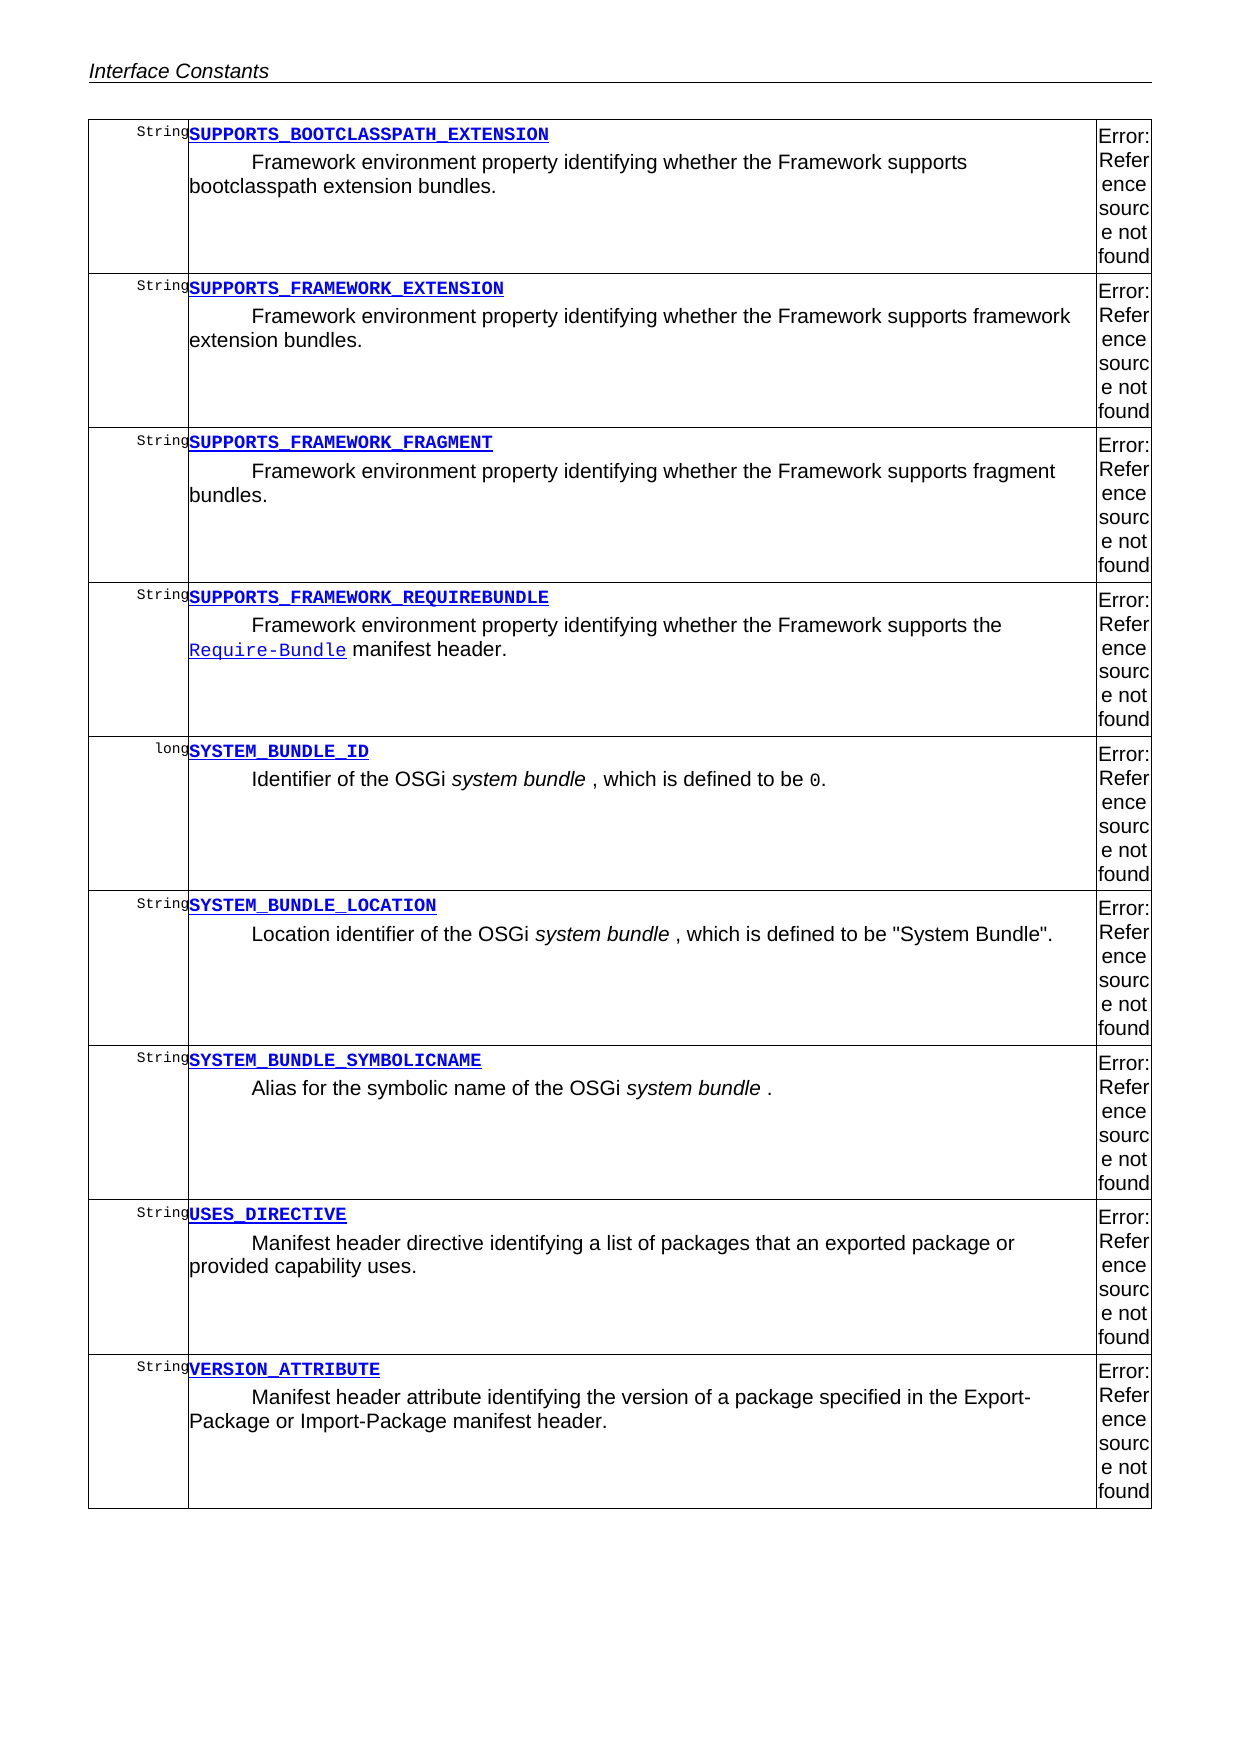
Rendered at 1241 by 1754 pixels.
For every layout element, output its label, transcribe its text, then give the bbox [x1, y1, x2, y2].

table_cell Error: Reference source not found [1097, 120, 1151, 273]
table_cell Error: Reference source not found [1097, 737, 1151, 890]
table_cell SUPPORTS_BOOTCLASSPATH_EXTENSION Framework environment property identifying whether the Framework supports bootclasspath extension bundles. [189, 120, 1096, 273]
table_cell Error: Reference source not found [1097, 274, 1151, 427]
table_cell String [89, 120, 188, 273]
table_cell String [89, 1046, 188, 1199]
table_cell Error: Reference source not found [1097, 1355, 1151, 1508]
table_cell SYSTEM_BUNDLE_LOCATION Location identifier of the OSGi system bundle , which is defined to be "System Bundle". [189, 891, 1096, 1045]
table_cell Error: Reference source not found [1097, 583, 1151, 736]
table_cell Error: Reference source not found [1097, 1200, 1151, 1353]
table_cell SYSTEM_BUNDLE_ID Identifier of the OSGi system bundle , which is defined to be 0. [189, 737, 1096, 890]
table_cell long [89, 737, 188, 890]
table_cell String [89, 1355, 188, 1508]
table_cell Error: Reference source not found [1097, 891, 1151, 1045]
table_cell SUPPORTS_FRAMEWORK_REQUIREBUNDLE Framework environment property identifying whether the Framework supports the Require-Bundle manifest header. [189, 583, 1096, 736]
table_cell SUPPORTS_FRAMEWORK_EXTENSION Framework environment property identifying whether the Framework supports framework extension bundles. [189, 274, 1096, 427]
table_cell Error: Reference source not found [1097, 1046, 1151, 1199]
table_cell String [89, 428, 188, 582]
table_cell SUPPORTS_FRAMEWORK_FRAGMENT Framework environment property identifying whether the Framework supports fragment bundles. [189, 428, 1096, 582]
table_cell Error: Reference source not found [1097, 428, 1151, 582]
table_cell String [89, 583, 188, 736]
table_cell String [89, 1200, 188, 1353]
table_cell String [89, 891, 188, 1045]
table_cell String [89, 274, 188, 427]
table_cell VERSION_ATTRIBUTE Manifest header attribute identifying the version of a package specified in the Export-Package or Import-Package manifest header. [189, 1355, 1096, 1508]
table_cell SYSTEM_BUNDLE_SYMBOLICNAME Alias for the symbolic name of the OSGi system bundle . [189, 1046, 1096, 1199]
table_cell USES_DIRECTIVE Manifest header directive identifying a list of packages that an exported package or provided capability uses. [189, 1200, 1096, 1353]
